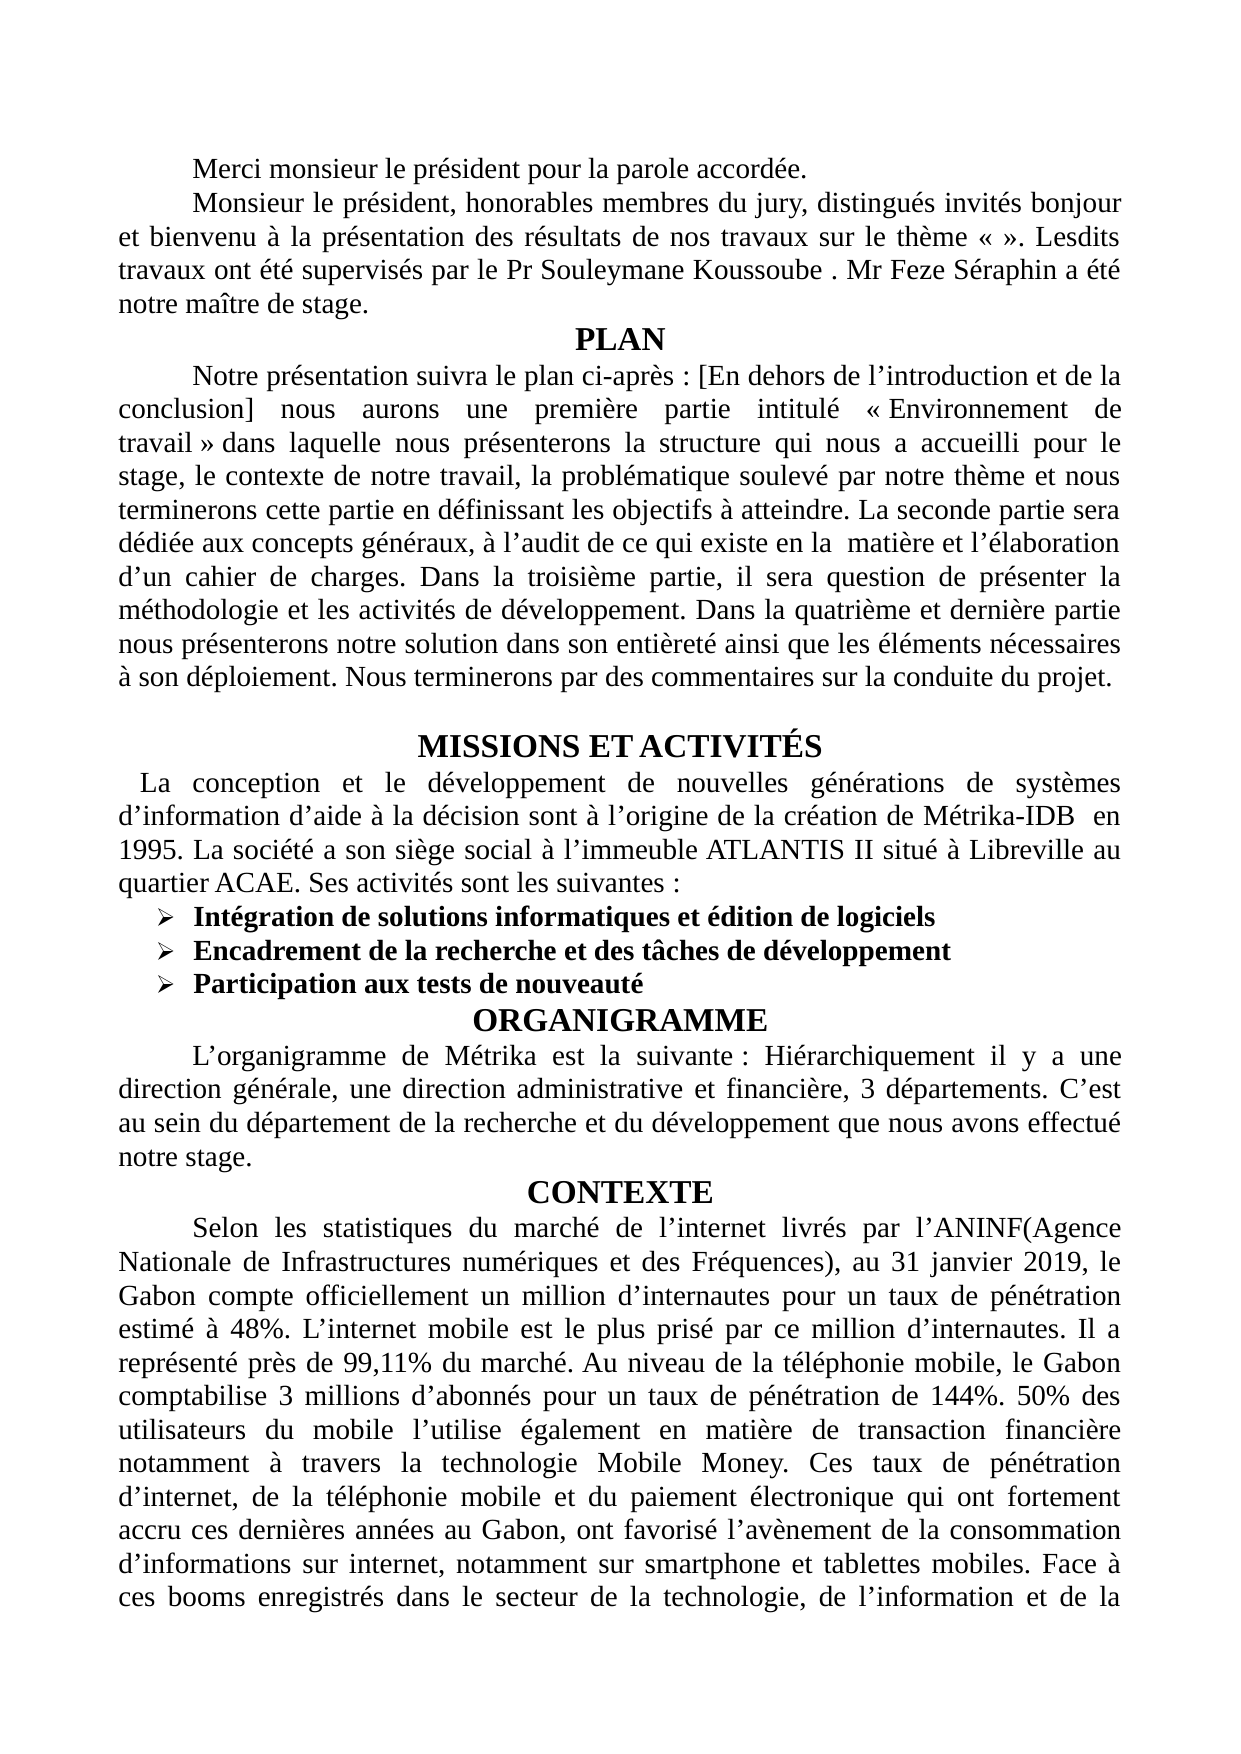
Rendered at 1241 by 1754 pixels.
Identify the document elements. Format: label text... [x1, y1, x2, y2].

text L’organigramme de Métrika est la suivante : Hiérarchiquement il y a une direction générale, une direction administrative et financière, 3 départements. C’est au sein du département de la recherche et du développement que nous avons effectué notre stage. [118, 1038, 1122, 1172]
text MISSIONS ET ACTIVITÉS [118, 727, 1122, 765]
text La conception et le développement de nouvelles générations de systèmes d’information d’aide à la décision sont à l’origine de la création de Métrika-IDB en 1995. La société a son siège social à l’immeuble ATLANTIS II situé à Libreville au quartier ACAE. Ses activités sont les suivantes : [118, 765, 1122, 899]
text Monsieur le président, honorables membres du jury, distingués invités bonjour et bienvenu à la présentation des résultats de nos travaux sur le thème « ». Lesdits travaux ont été supervisés par le Pr Souleymane Koussoube . Mr Feze Séraphin a été notre maître de stage. [118, 185, 1122, 319]
text Notre présentation suivra le plan ci-après : [En dehors de l’introduction et de la conclusion] nous aurons une première partie intitulé « Environnement de travail » dans laquelle nous présenterons la structure qui nous a accueilli pour le stage, le contexte de notre travail, la problématique soulevé par notre thème et nous terminerons cette partie en définissant les objectifs à atteindre. La seconde partie sera dédiée aux concepts généraux, à l’audit de ce qui existe en la matière et l’élaboration d’un cahier de charges. Dans la troisième partie, il sera question de présenter la méthodologie et les activités de développement. Dans la quatrième et dernière partie nous présenterons notre solution dans son entièreté ainsi que les éléments nécessaires à son déploiement. Nous terminerons par des commentaires sur la conduite du projet. [118, 358, 1122, 693]
list Participation aux tests de nouveauté [156, 966, 1122, 1000]
text Selon les statistiques du marché de l’internet livrés par l’ANINF(Agence Nationale de Infrastructures numériques et des Fréquences), au 31 janvier 2019, le Gabon compte officiellement un million d’internautes pour un taux de pénétration estimé à 48%. L’internet mobile est le plus prisé par ce million d’internautes. Il a représenté près de 99,11% du marché. Au niveau de la téléphonie mobile, le Gabon comptabilise 3 millions d’abonnés pour un taux de pénétration de 144%. 50% des utilisateurs du mobile l’utilise également en matière de transaction financière notamment à travers la technologie Mobile Money. Ces taux de pénétration d’internet, de la téléphonie mobile et du paiement électronique qui ont fortement accru ces dernières années au Gabon, ont favorisé l’avènement de la consommation d’informations sur internet, notamment sur smartphone et tablettes mobiles. Face à ces booms enregistrés dans le secteur de la technologie, de l’information et de la [118, 1211, 1122, 1613]
text Merci monsieur le président pour la parole accordée. [118, 152, 1122, 185]
list Encadrement de la recherche et des tâches de développement [156, 933, 1122, 966]
text CONTEXTE [118, 1172, 1122, 1211]
text ORGANIGRAMME [118, 1000, 1122, 1038]
text PLAN [118, 319, 1122, 358]
list Intégration de solutions informatiques et édition de logiciels [156, 899, 1122, 933]
